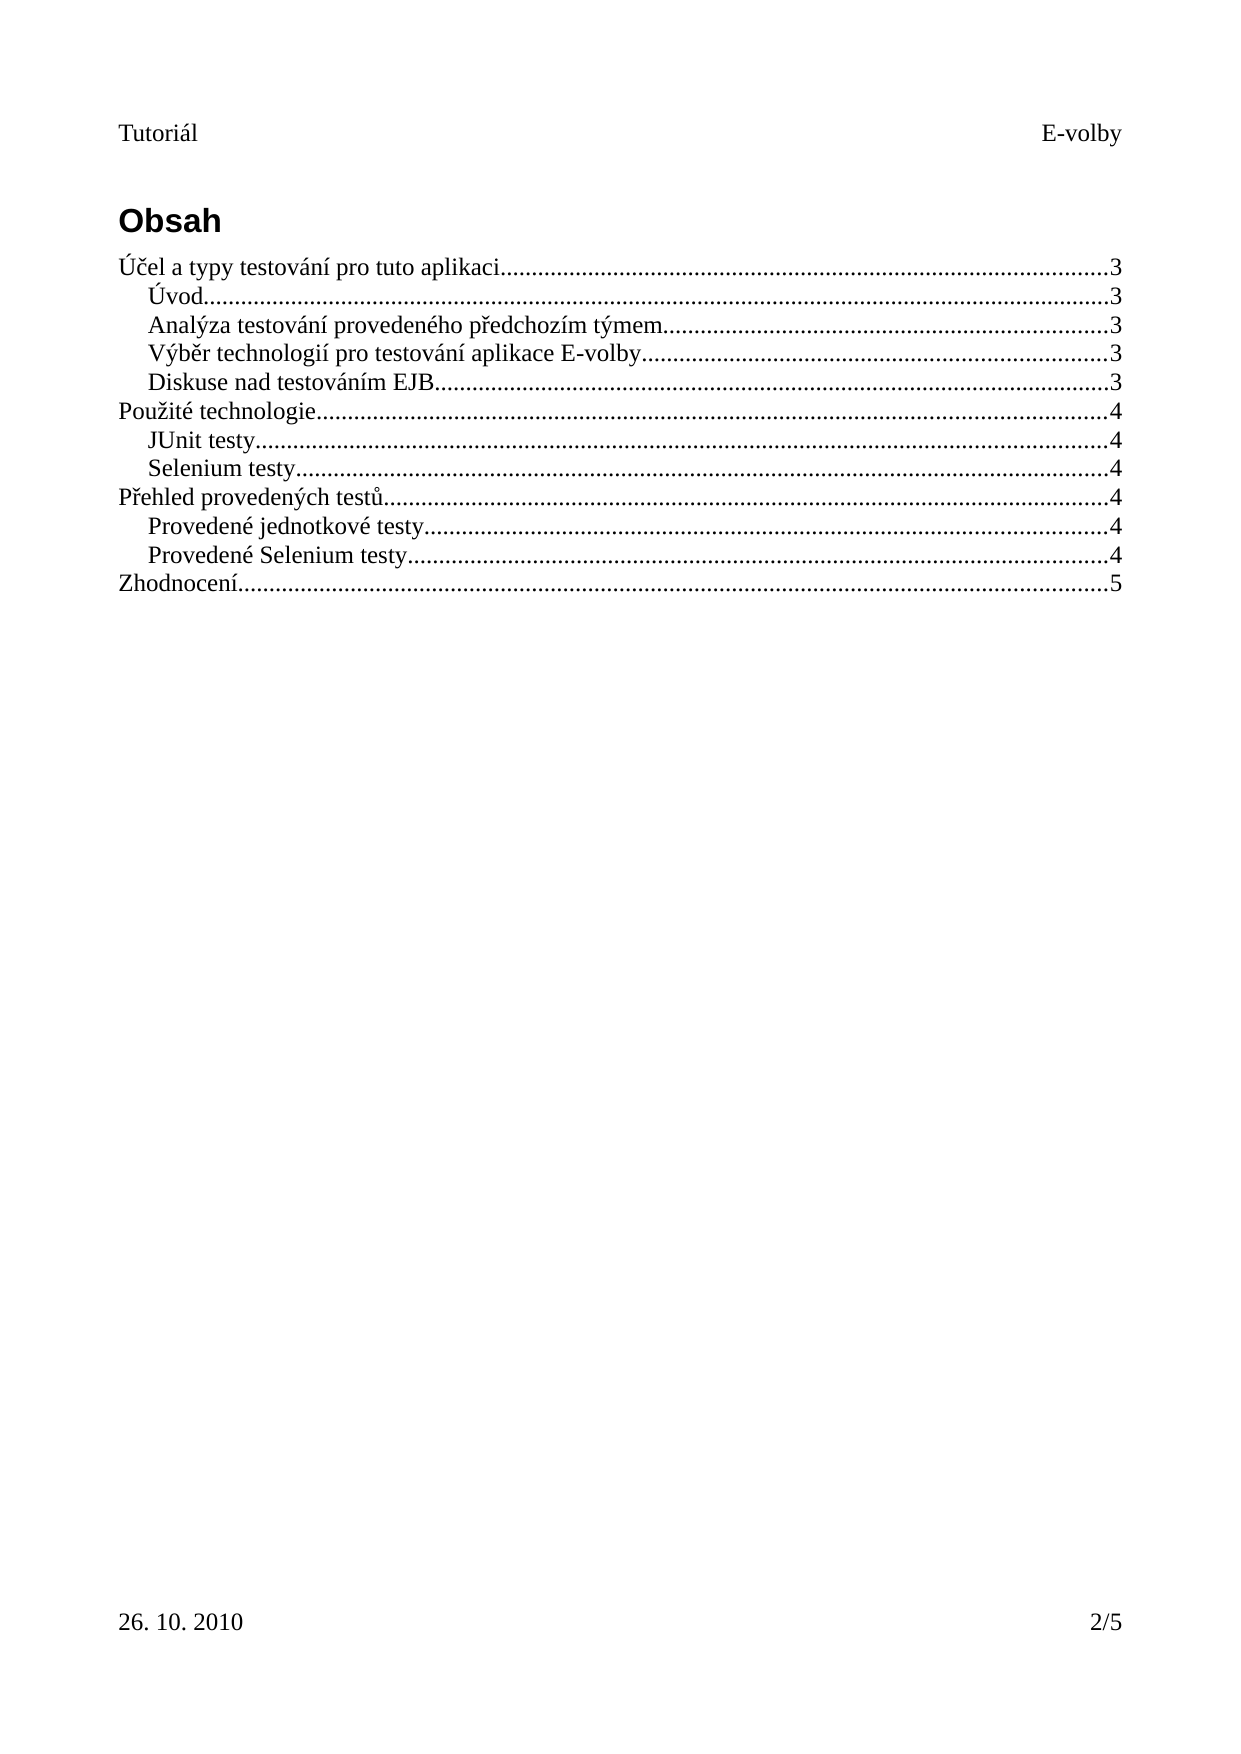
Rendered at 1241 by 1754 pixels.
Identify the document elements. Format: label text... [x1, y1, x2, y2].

text Diskuse nad testováním EJB 3 [148, 367, 1122, 396]
text JUnit testy 4 [148, 425, 1122, 453]
text Selenium testy 4 [148, 453, 1122, 482]
text Provedené Selenium testy 4 [148, 540, 1122, 568]
text Úvod 3 [148, 281, 1122, 310]
text Výběr technologií pro testování aplikace E-volby 3 [148, 338, 1122, 367]
text Přehled provedených testů 4 [118, 482, 1122, 511]
text Zhodnocení 5 [118, 568, 1122, 597]
text Účel a typy testování pro tuto aplikaci 3 [118, 252, 1122, 281]
subtitle Obsah [118, 201, 1122, 240]
text Analýza testování provedeného předchozím týmem 3 [148, 310, 1122, 338]
text Použité technologie 4 [118, 396, 1122, 425]
text Provedené jednotkové testy 4 [148, 511, 1122, 540]
